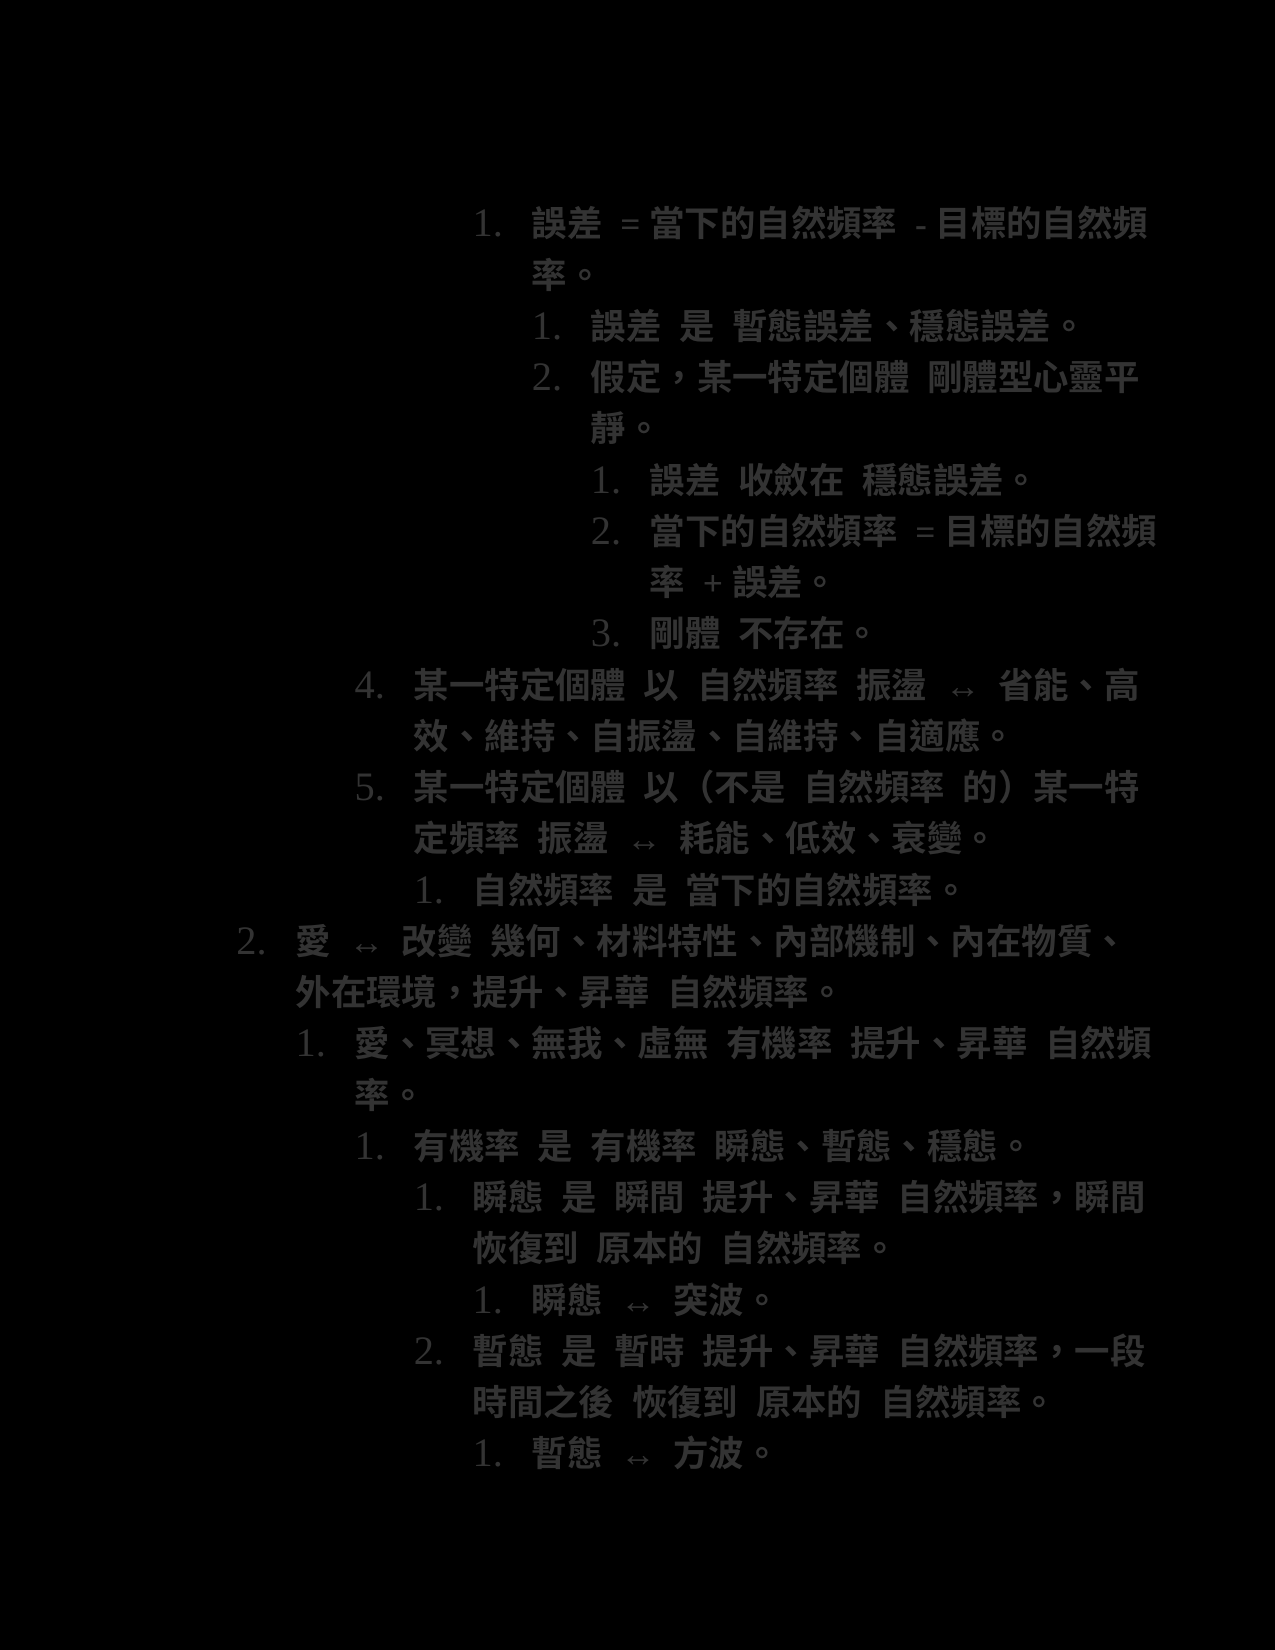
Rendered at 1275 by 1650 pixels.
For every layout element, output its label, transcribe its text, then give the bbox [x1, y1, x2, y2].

list 誤差 是 暫態誤差、穩態誤差。 [532, 298, 1157, 349]
list 自然頻率 是 當下的自然頻率。 [413, 862, 1157, 913]
list 暫態 是 暫時 提升、昇華 自然頻率，一段時間之後 恢復到 原本的 自然頻率。 [413, 1323, 1157, 1426]
list 假定，某一特定個體 剛體型心靈平靜。 [532, 349, 1157, 452]
list 誤差 收斂在 穩態誤差。 [591, 452, 1157, 503]
list 暫態 ↔ 方波。 [472, 1426, 1157, 1477]
list 瞬態 是 瞬間 提升、昇華 自然頻率，瞬間 恢復到 原本的 自然頻率。 [413, 1169, 1157, 1272]
list 愛 ↔ 改變 幾何、材料特性、內部機制、內在物質、外在環境，提升、昇華 自然頻率。 [236, 913, 1157, 1016]
list 剛體 不存在。 [591, 606, 1157, 657]
list 某一特定個體 以（不是 自然頻率 的）某一特定頻率 振盪 ↔ 耗能、低效、衰變。 [354, 759, 1157, 862]
list 瞬態 ↔ 突波。 [472, 1272, 1157, 1323]
list 有機率 是 有機率 瞬態、暫態、穩態。 [354, 1118, 1157, 1169]
list 某一特定個體 以 自然頻率 振盪 ↔ 省能、高效、維持、自振盪、自維持、自適應。 [354, 657, 1157, 759]
list 誤差 = 當下的自然頻率 - 目標的自然頻率。 [472, 196, 1157, 298]
list 愛、冥想、無我、虛無 有機率 提升、昇華 自然頻率。 [295, 1016, 1157, 1118]
list 當下的自然頻率 = 目標的自然頻率 + 誤差。 [591, 503, 1157, 606]
